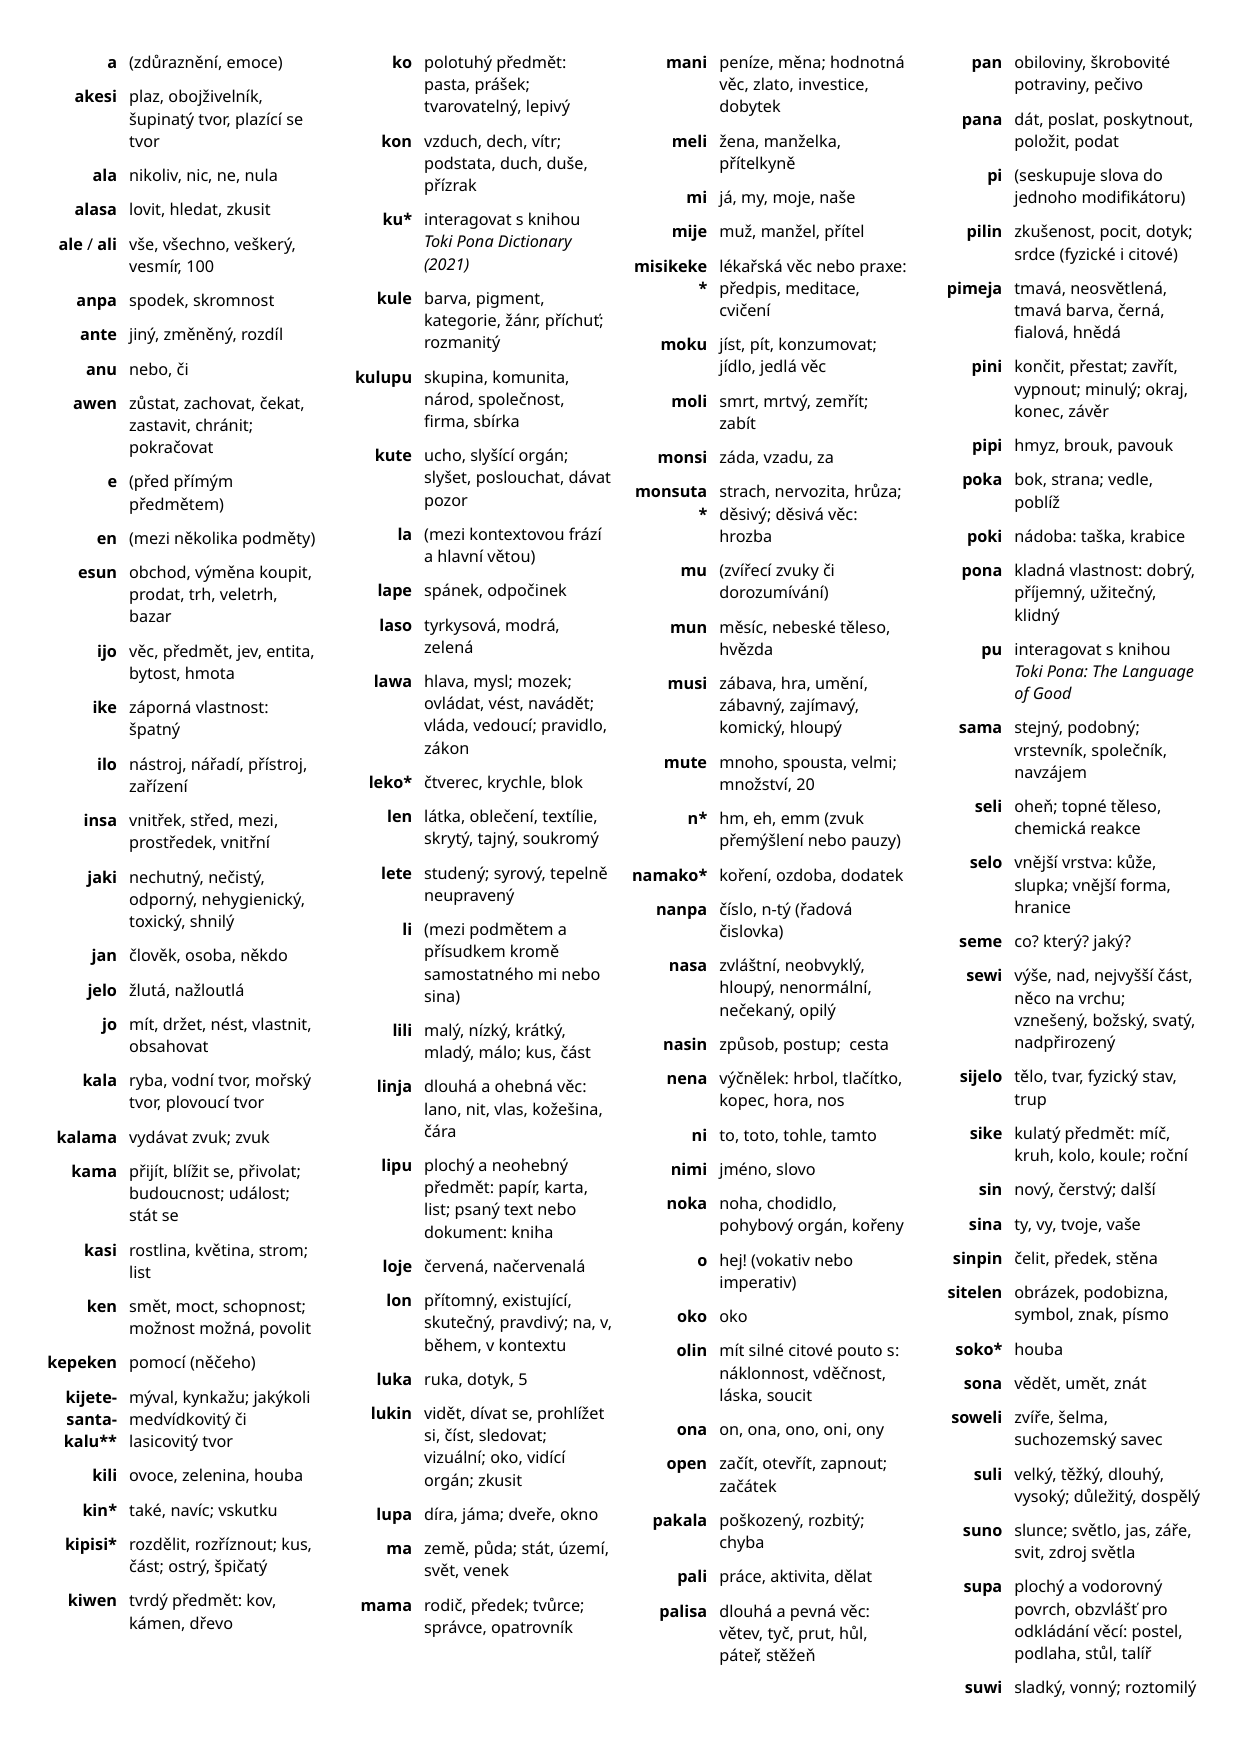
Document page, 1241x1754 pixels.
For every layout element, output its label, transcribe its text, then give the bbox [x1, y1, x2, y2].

table_cell akesi [33, 79, 123, 158]
table_cell ilo [33, 747, 123, 803]
table_cell olin [624, 1334, 713, 1412]
table_cell ona [624, 1412, 713, 1446]
table_cell lupa [329, 1497, 418, 1531]
table_cell vnitřek, střed, mezi, prostředek, vnitřní [123, 803, 324, 859]
table_cell jméno, slovo [713, 1152, 914, 1186]
table_cell loje [329, 1249, 418, 1283]
table_cell pu [919, 632, 1008, 710]
table_cell kama [33, 1154, 123, 1233]
table_cell žlutá, nažloutlá [123, 973, 324, 1007]
table_cell soweli [919, 1400, 1008, 1456]
table_cell jelo [33, 973, 123, 1007]
table_cell lipu [329, 1148, 418, 1249]
table_cell monsi [624, 440, 713, 474]
table_cell (před přímým předmětem) [123, 464, 324, 521]
table_cell lete [329, 856, 418, 912]
table_cell země, půda; stát, území, svět, venek [418, 1531, 619, 1588]
table_cell spánek, odpočinek [418, 573, 619, 608]
table_cell mýval, kynkažu; jakýkoli medvídkovitý či lasicovitý tvor [123, 1380, 324, 1458]
table_cell sinpin [919, 1241, 1008, 1275]
table_cell houba [1008, 1331, 1209, 1366]
table_cell mi [624, 180, 713, 214]
table_cell kulatý předmět: míč, kruh, kolo, koule; roční [1008, 1116, 1209, 1172]
table_cell nasin [624, 1027, 713, 1061]
table_cell musi [624, 666, 713, 745]
table_cell jíst, pít, konzumovat; jídlo, jedlá věc [713, 327, 914, 384]
table_cell mít, držet, nést, vlastnit, obsahovat [123, 1007, 324, 1063]
table_cell seme [919, 924, 1008, 958]
table_cell la [329, 517, 418, 573]
table_cell luka [329, 1362, 418, 1396]
table_cell vidět, dívat se, prohlížet si, číst, sledovat; vizuální; oko, vidící orgán; zkusit [418, 1396, 619, 1497]
table_cell přítomný, existující, skutečný, pravdivý; na, v, během, v kontextu [418, 1283, 619, 1362]
table_cell pan [919, 45, 1008, 101]
table_cell lovit, hledat, zkusit [123, 192, 324, 226]
table_cell skupina, komunita, národ, společnost, firma, sbírka [418, 360, 619, 438]
table_cell namako* [624, 858, 713, 892]
table_cell len [329, 799, 418, 856]
table_cell co? který? jaký? [1008, 924, 1209, 958]
table_cell mije [624, 214, 713, 249]
table_cell sewi [919, 959, 1008, 1059]
table_cell insa [33, 803, 123, 859]
table_cell tmavá, neosvětlená, tmavá barva, černá, fialová, hnědá [1008, 271, 1209, 349]
table_cell pakala [624, 1503, 713, 1559]
table_cell misikeke* [624, 249, 713, 327]
table_cell látka, oblečení, textílie, skrytý, tajný, soukromý [418, 799, 619, 856]
table_cell oko [624, 1299, 713, 1333]
table_cell obiloviny, škrobovité potraviny, pečivo [1008, 45, 1209, 101]
table_cell kule [329, 281, 418, 359]
table_cell jiný, změněný, rozdíl [123, 317, 324, 351]
table_cell nikoliv, nic, ne, nula [123, 158, 324, 192]
table_cell smrt, mrtvý, zemřít; zabít [713, 384, 914, 440]
table_cell open [624, 1446, 713, 1503]
table_cell (mezi podmětem a přísudkem kromě samostatného mi nebo sina) [418, 912, 619, 1013]
table_cell věc, předmět, jev, entita, bytost, hmota [123, 634, 324, 690]
table_cell nena [624, 1061, 713, 1118]
table_cell sona [919, 1366, 1008, 1400]
table_cell mama [329, 1588, 418, 1644]
table_cell záda, vzadu, za [713, 440, 914, 474]
table_cell ken [33, 1289, 123, 1346]
table_cell ryba, vodní tvor, mořský tvor, plovoucí tvor [123, 1063, 324, 1120]
table_cell já, my, moje, naše [713, 180, 914, 214]
table_cell číslo, n-tý (řadová čislovka) [713, 892, 914, 948]
table_cell anpa [33, 283, 123, 317]
table_cell vnější vrstva: kůže, slupka; vnější forma, hranice [1008, 846, 1209, 924]
table_cell přijít, blížit se, přivolat; budoucnost; událost; stát se [123, 1154, 324, 1233]
table_cell studený; syrový, tepelně neupravený [418, 856, 619, 912]
table_cell vydávat zvuk; zvuk [123, 1120, 324, 1154]
table_cell linja [329, 1069, 418, 1148]
table_cell kute [329, 438, 418, 517]
table_cell zkušenost, pocit, dotyk; srdce (fyzické i citové) [1008, 214, 1209, 271]
table_cell tyrkysová, modrá, zelená [418, 608, 619, 664]
table_cell kin* [33, 1493, 123, 1527]
table_cell nimi [624, 1152, 713, 1186]
table_cell selo [919, 846, 1008, 924]
table_cell kijete- santa- kalu** [33, 1380, 123, 1458]
table_cell tvrdý předmět: kov, kámen, dřevo [123, 1584, 324, 1640]
table_cell měsíc, nebeské těleso, hvězda [713, 610, 914, 666]
table_cell červená, načervenalá [418, 1249, 619, 1283]
table_cell smět, moct, schopnost; možnost možná, povolit [123, 1289, 324, 1346]
table_cell strach, nervozita, hrůza; děsivý; děsivá věc: hrozba [713, 475, 914, 553]
table_cell ma [329, 1531, 418, 1588]
table_cell člověk, osoba, někdo [123, 938, 324, 972]
table_cell výčnělek: hrbol, tlačítko, kopec, hora, nos [713, 1061, 914, 1118]
table_cell mu [624, 553, 713, 609]
table_cell sike [919, 1116, 1008, 1172]
table_cell ucho, slyšící orgán; slyšet, poslouchat, dávat pozor [418, 438, 619, 517]
table_cell způsob, postup; cesta [713, 1027, 914, 1061]
table_cell esun [33, 555, 123, 634]
table_cell hlava, mysl; mozek; ovládat, vést, navádět; vláda, vedoucí; pravidlo, zákon [418, 664, 619, 765]
table_cell tělo, tvar, fyzický stav, trup [1008, 1059, 1209, 1116]
table_cell palisa [624, 1594, 713, 1672]
table_cell práce, aktivita, dělat [713, 1559, 914, 1593]
table_cell ala [33, 158, 123, 192]
table_cell jaki [33, 860, 123, 938]
table_cell výše, nad, nejvyšší část, něco na vrchu; vznešený, božský, svatý, nadpřirozený [1008, 959, 1209, 1059]
table_cell (seskupuje slova do jednoho modifikátoru) [1008, 158, 1209, 214]
table_cell nechutný, nečistý, odporný, nehygienický, toxický, shnilý [123, 860, 324, 938]
table_cell ko [329, 45, 418, 124]
table_cell pomocí (něčeho) [123, 1346, 324, 1380]
table_cell nebo, či [123, 351, 324, 386]
table_cell rodič, předek; tvůrce; správce, opatrovník [418, 1588, 619, 1644]
table_cell poka [919, 463, 1008, 519]
table_cell mnoho, spousta, velmi; množství, 20 [713, 745, 914, 801]
table_cell jan [33, 938, 123, 972]
table_cell končit, přestat; zavřít, vypnout; minulý; okraj, konec, závěr [1008, 350, 1209, 428]
table_cell pi [919, 158, 1008, 214]
table_cell oko [713, 1299, 914, 1333]
table_cell pini [919, 350, 1008, 428]
table_cell suno [919, 1513, 1008, 1569]
table_cell poškozený, rozbitý; chyba [713, 1503, 914, 1559]
table_cell dlouhá a pevná věc: větev, tyč, prut, hůl, páteř, stěžeň [713, 1594, 914, 1672]
table_cell to, toto, tohle, tamto [713, 1118, 914, 1152]
table_cell ruka, dotyk, 5 [418, 1362, 619, 1396]
table_cell spodek, skromnost [123, 283, 324, 317]
table_cell zůstat, zachovat, čekat, zastavit, chránit; pokračovat [123, 386, 324, 464]
table_cell (mezi kontextovou frází a hlavní větou) [418, 517, 619, 573]
table_cell moku [624, 327, 713, 384]
table_cell noha, chodidlo, pohybový orgán, kořeny [713, 1186, 914, 1243]
table_cell mít silné citové pouto s: náklonnost, vděčnost, láska, soucit [713, 1334, 914, 1412]
table_cell zvláštní, neobvyklý, hloupý, nenormální, nečekaný, opilý [713, 948, 914, 1027]
table_cell lukin [329, 1396, 418, 1497]
table_cell pana [919, 101, 1008, 158]
table_cell nasa [624, 948, 713, 1027]
table_cell malý, nízký, krátký, mladý, málo; kus, část [418, 1013, 619, 1069]
table_cell ty, vy, tvoje, vaše [1008, 1206, 1209, 1241]
table_cell kili [33, 1459, 123, 1493]
table_cell soko* [919, 1331, 1008, 1366]
table_cell sina [919, 1206, 1008, 1241]
table_cell ike [33, 690, 123, 747]
table_cell sijelo [919, 1059, 1008, 1116]
table_cell kala [33, 1063, 123, 1120]
table_cell seli [919, 789, 1008, 846]
table_cell začít, otevřít, zapnout; začátek [713, 1446, 914, 1503]
table_cell koření, ozdoba, dodatek [713, 858, 914, 892]
table_cell nový, čerstvý; další [1008, 1172, 1209, 1206]
table_cell velký, těžký, dlouhý, vysoký; důležitý, dospělý [1008, 1456, 1209, 1513]
table_cell sama [919, 710, 1008, 789]
table_cell oheň; topné těleso, chemická reakce [1008, 789, 1209, 846]
table_cell kon [329, 124, 418, 202]
table_cell kulupu [329, 360, 418, 438]
table_cell také, navíc; vskutku [123, 1493, 324, 1527]
table_cell lékařská věc nebo praxe: předpis, meditace, cvičení [713, 249, 914, 327]
table_cell noka [624, 1186, 713, 1243]
table_cell pona [919, 553, 1008, 632]
table_cell zábava, hra, umění, zábavný, zajímavý, komický, hloupý [713, 666, 914, 745]
table_cell kiwen [33, 1584, 123, 1640]
table_cell rozdělit, rozříznout; kus, část; ostrý, špičatý [123, 1527, 324, 1583]
table_cell vše, všechno, veškerý, vesmír, 100 [123, 226, 324, 283]
table_cell díra, jáma; dveře, okno [418, 1497, 619, 1531]
table_cell barva, pigment, kategorie, žánr, příchuť; rozmanitý [418, 281, 619, 359]
table_cell poki [919, 519, 1008, 553]
table_header a [33, 45, 123, 79]
table_cell (zvířecí zvuky či dorozumívání) [713, 553, 914, 609]
table_cell muž, manžel, přítel [713, 214, 914, 249]
table_cell polotuhý předmět: pasta, prášek; tvarovatelný, lepivý [418, 45, 619, 124]
table_cell kepeken [33, 1346, 123, 1380]
table_cell záporná vlastnost: špatný [123, 690, 324, 747]
table_cell žena, manželka, přítelkyně [713, 124, 914, 180]
table_cell nádoba: taška, krabice [1008, 519, 1209, 553]
table_cell obrázek, podobizna, symbol, znak, písmo [1008, 1275, 1209, 1331]
table_cell anu [33, 351, 123, 386]
table_cell vzduch, dech, vítr; podstata, duch, duše, přízrak [418, 124, 619, 202]
table_cell lawa [329, 664, 418, 765]
table_cell supa [919, 1569, 1008, 1670]
table_cell slunce; světlo, jas, záře, svit, zdroj světla [1008, 1513, 1209, 1569]
table_cell bok, strana; vedle, poblíž [1008, 463, 1209, 519]
table_cell hej! (vokativ nebo imperativ) [713, 1243, 914, 1299]
table_cell pipi [919, 428, 1008, 462]
table_cell moli [624, 384, 713, 440]
table_cell peníze, měna; hodnotná věc, zlato, investice, dobytek [713, 45, 914, 124]
table_cell dlouhá a ohebná věc: lano, nit, vlas, kožešina, čára [418, 1069, 619, 1148]
table_cell ijo [33, 634, 123, 690]
table_cell pilin [919, 214, 1008, 271]
table_cell on, ona, ono, oni, ony [713, 1412, 914, 1446]
table_cell dát, poslat, poskytnout, položit, podat [1008, 101, 1209, 158]
table_cell hm, eh, emm (zvuk přemýšlení nebo pauzy) [713, 801, 914, 858]
table_cell ni [624, 1118, 713, 1152]
table_cell interagovat s knihou Toki Pona Dictionary (2021) [418, 202, 619, 281]
table_cell ku* [329, 202, 418, 281]
table_cell ante [33, 317, 123, 351]
table_cell alasa [33, 192, 123, 226]
table_cell nástroj, nářadí, přístroj, zařízení [123, 747, 324, 803]
table_cell plochý a neohebný předmět: papír, karta, list; psaný text nebo dokument: kniha [418, 1148, 619, 1249]
table_cell kasi [33, 1233, 123, 1289]
table_cell sladký, vonný; roztomilý [1008, 1670, 1209, 1704]
table_cell ovoce, zelenina, houba [123, 1459, 324, 1493]
table_header (zdůraznění, emoce) [123, 45, 324, 79]
table_cell interagovat s knihou Toki Pona: The Language of Good [1008, 632, 1209, 710]
table_cell sin [919, 1172, 1008, 1206]
table_cell kalama [33, 1120, 123, 1154]
table_cell nanpa [624, 892, 713, 948]
table_cell sitelen [919, 1275, 1008, 1331]
table_cell suli [919, 1456, 1008, 1513]
table_cell lon [329, 1283, 418, 1362]
table_cell li [329, 912, 418, 1013]
table_cell ale / ali [33, 226, 123, 283]
table_cell o [624, 1243, 713, 1299]
table_cell stejný, podobný; vrstevník, společník, navzájem [1008, 710, 1209, 789]
table_cell kladná vlastnost: dobrý, příjemný, užitečný, klidný [1008, 553, 1209, 632]
table_cell vědět, umět, znát [1008, 1366, 1209, 1400]
table_cell lili [329, 1013, 418, 1069]
table_cell hmyz, brouk, pavouk [1008, 428, 1209, 462]
table_cell obchod, výměna koupit, prodat, trh, veletrh, bazar [123, 555, 324, 634]
table_cell monsuta* [624, 475, 713, 553]
table_cell mute [624, 745, 713, 801]
table_cell pimeja [919, 271, 1008, 349]
table_cell pali [624, 1559, 713, 1593]
table_cell jo [33, 1007, 123, 1063]
table_cell leko* [329, 765, 418, 799]
table_cell plaz, obojživelník, šupinatý tvor, plazící se tvor [123, 79, 324, 158]
table_cell mani [624, 45, 713, 124]
table_cell rostlina, květina, strom; list [123, 1233, 324, 1289]
table_cell plochý a vodorovný povrch, obzvlášť pro odkládání věcí: postel, podlaha, stůl, talíř [1008, 1569, 1209, 1670]
table_cell zvíře, šelma, suchozemský savec [1008, 1400, 1209, 1456]
table_cell mun [624, 610, 713, 666]
table_cell kipisi* [33, 1527, 123, 1583]
table_cell e [33, 464, 123, 521]
table_cell en [33, 521, 123, 555]
table_cell laso [329, 608, 418, 664]
table_cell meli [624, 124, 713, 180]
table_cell čelit, předek, stěna [1008, 1241, 1209, 1275]
table_cell awen [33, 386, 123, 464]
table_cell lape [329, 573, 418, 608]
table_cell čtverec, krychle, blok [418, 765, 619, 799]
table_cell (mezi několika podměty) [123, 521, 324, 555]
table_cell n* [624, 801, 713, 858]
table_cell suwi [919, 1670, 1008, 1704]
